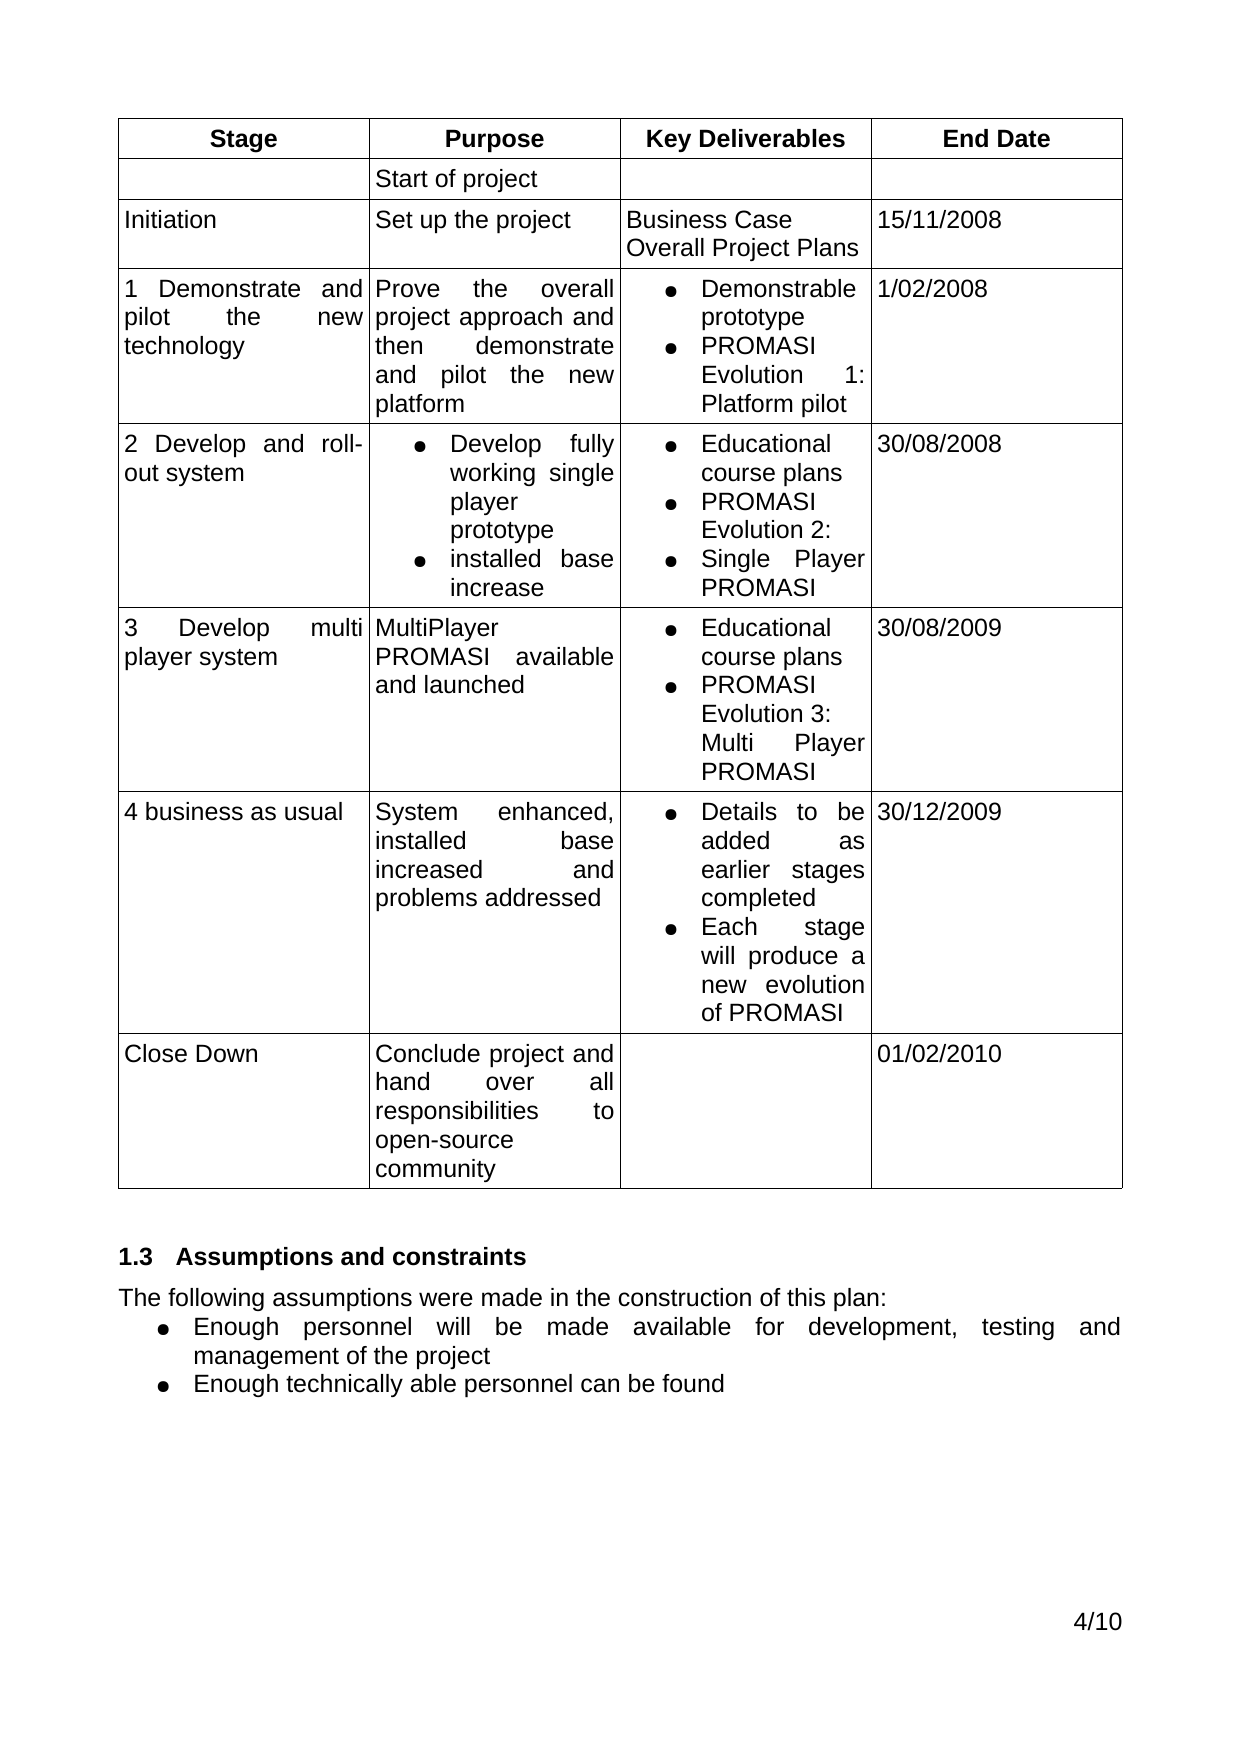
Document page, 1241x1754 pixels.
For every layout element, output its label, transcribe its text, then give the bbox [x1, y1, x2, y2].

subtitle Assumptions and constraints [118, 1242, 1122, 1271]
table_cell 2 Develop and roll-out system [119, 424, 369, 607]
list Enough personnel will be made available for development, testing and management of the project [156, 1312, 1122, 1369]
table_cell Prove the overall project approach and then demonstrate and pilot the new platform [370, 269, 620, 423]
table_cell System enhanced, installed base increased and problems addressed [370, 792, 620, 1033]
table_cell 4 business as usual [119, 792, 369, 1033]
table_cell Business Case Overall Project Plans [621, 200, 871, 268]
table_cell Close Down [119, 1034, 369, 1188]
table_cell Conclude project and hand over all responsibilities to open-source community [370, 1034, 620, 1188]
table_cell 15/11/2008 [872, 200, 1122, 268]
table_cell Set up the project [370, 200, 620, 268]
table_cell 1/02/2008 [872, 269, 1122, 423]
text The following assumptions were made in the construction of this plan: [118, 1283, 1122, 1312]
table_cell Initiation [119, 200, 369, 268]
table_cell Educational course plans PROMASI Evolution 3: Multi Player PROMASI [621, 608, 871, 791]
table_cell Details to be added as earlier stages completed Each stage will produce a new evolution of PROMASI [621, 792, 871, 1033]
table_header Purpose [370, 119, 620, 158]
table_cell [621, 159, 871, 199]
table_cell Educational course plans PROMASI Evolution 2: Single Player PROMASI [621, 424, 871, 607]
table_cell 3 Develop multi player system [119, 608, 369, 791]
table_header Key Deliverables [621, 119, 871, 158]
table_header Stage [119, 119, 369, 158]
list Enough technically able personnel can be found [156, 1369, 1122, 1398]
table_cell [119, 159, 369, 199]
table_cell 30/08/2009 [872, 608, 1122, 791]
table_cell [872, 159, 1122, 199]
table_cell Develop fully working single player prototype installed base increase [370, 424, 620, 607]
table_cell [621, 1034, 871, 1188]
table_cell 30/12/2009 [872, 792, 1122, 1033]
table_header End Date [872, 119, 1122, 158]
table_cell Demonstrable prototype PROMASI Evolution 1: Platform pilot [621, 269, 871, 423]
table_cell MultiPlayer PROMASI available and launched [370, 608, 620, 791]
table_cell 01/02/2010 [872, 1034, 1122, 1188]
table_cell 30/08/2008 [872, 424, 1122, 607]
table_cell 1 Demonstrate and pilot the new technology [119, 269, 369, 423]
table_cell Start of project [370, 159, 620, 199]
